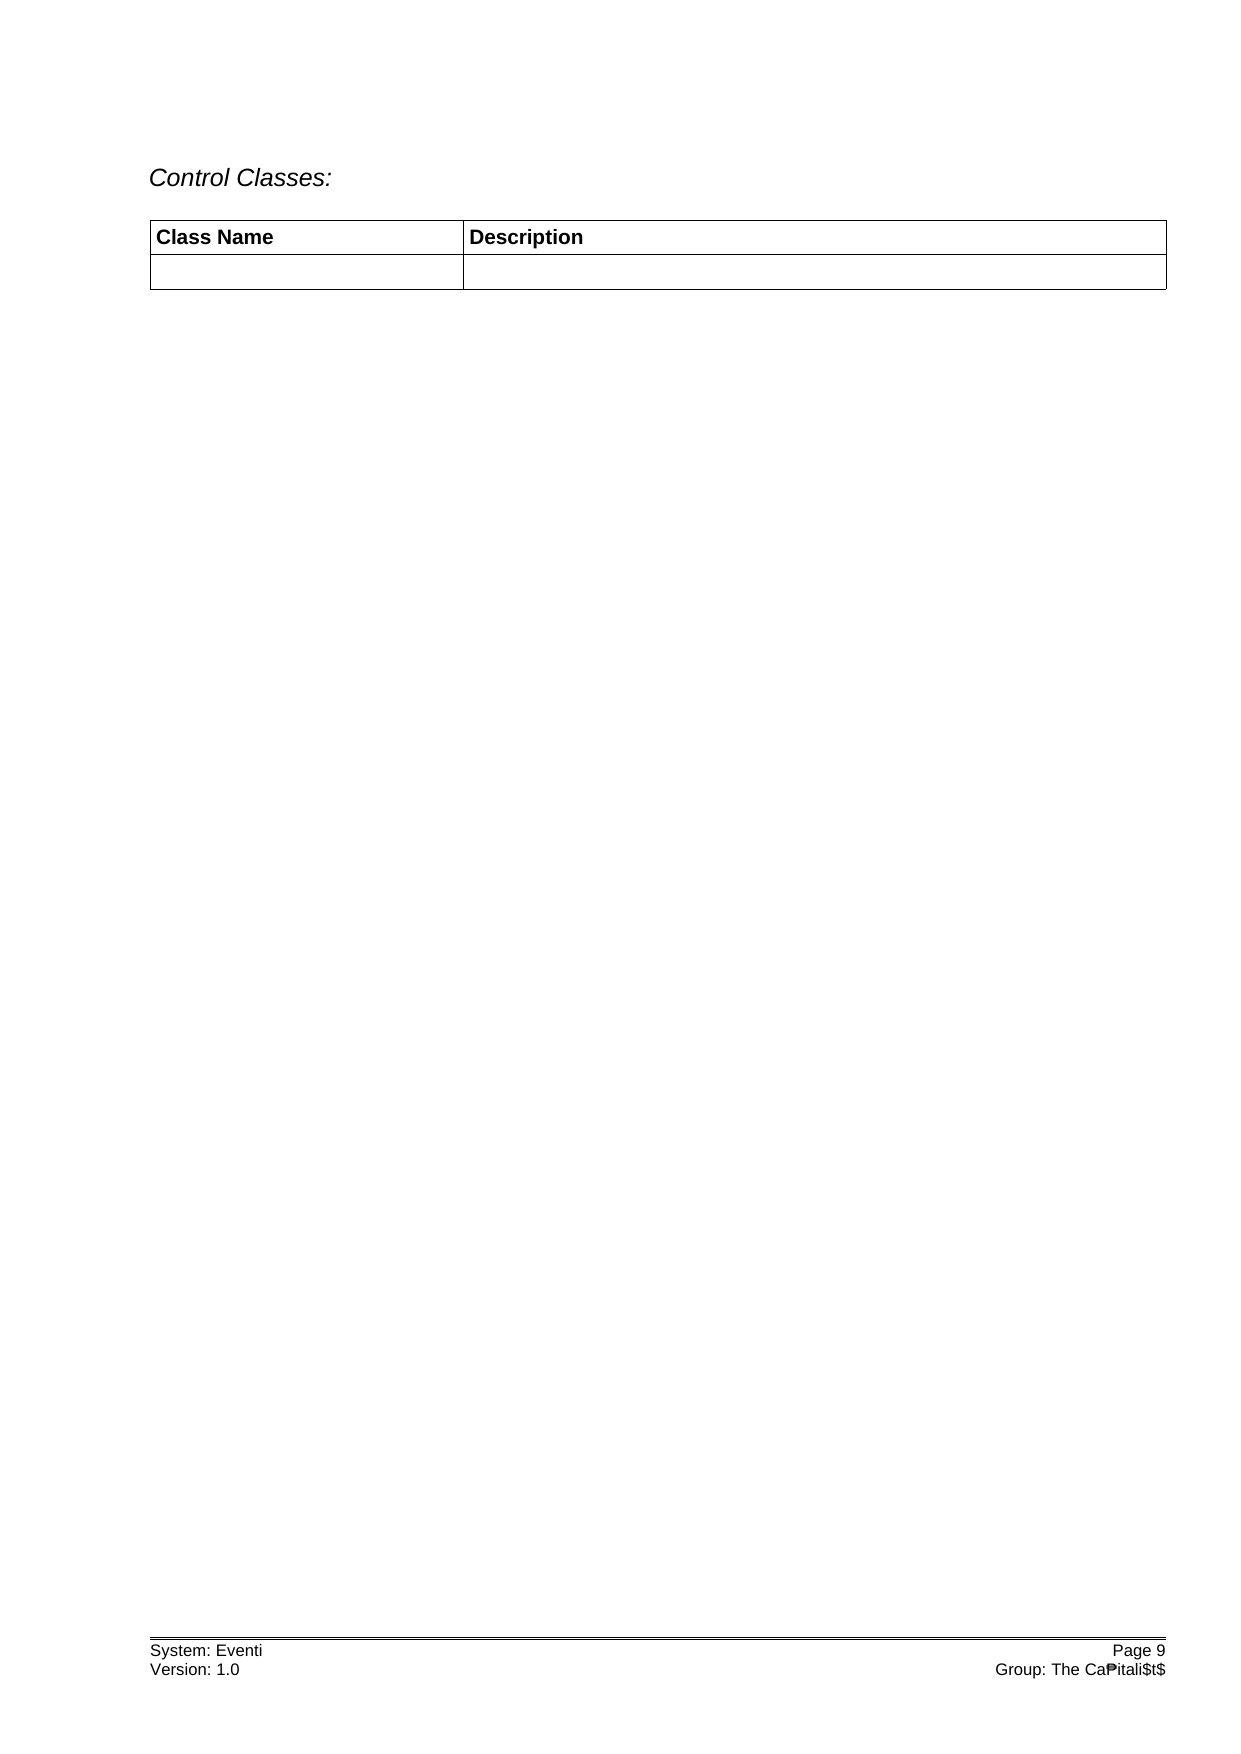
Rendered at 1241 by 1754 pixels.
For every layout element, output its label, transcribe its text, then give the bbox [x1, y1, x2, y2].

text Control Classes: [148, 164, 1166, 192]
table_cell [151, 255, 463, 289]
table_header Description [464, 221, 1166, 254]
table_cell [464, 255, 1166, 289]
table_header Class Name [151, 221, 463, 254]
